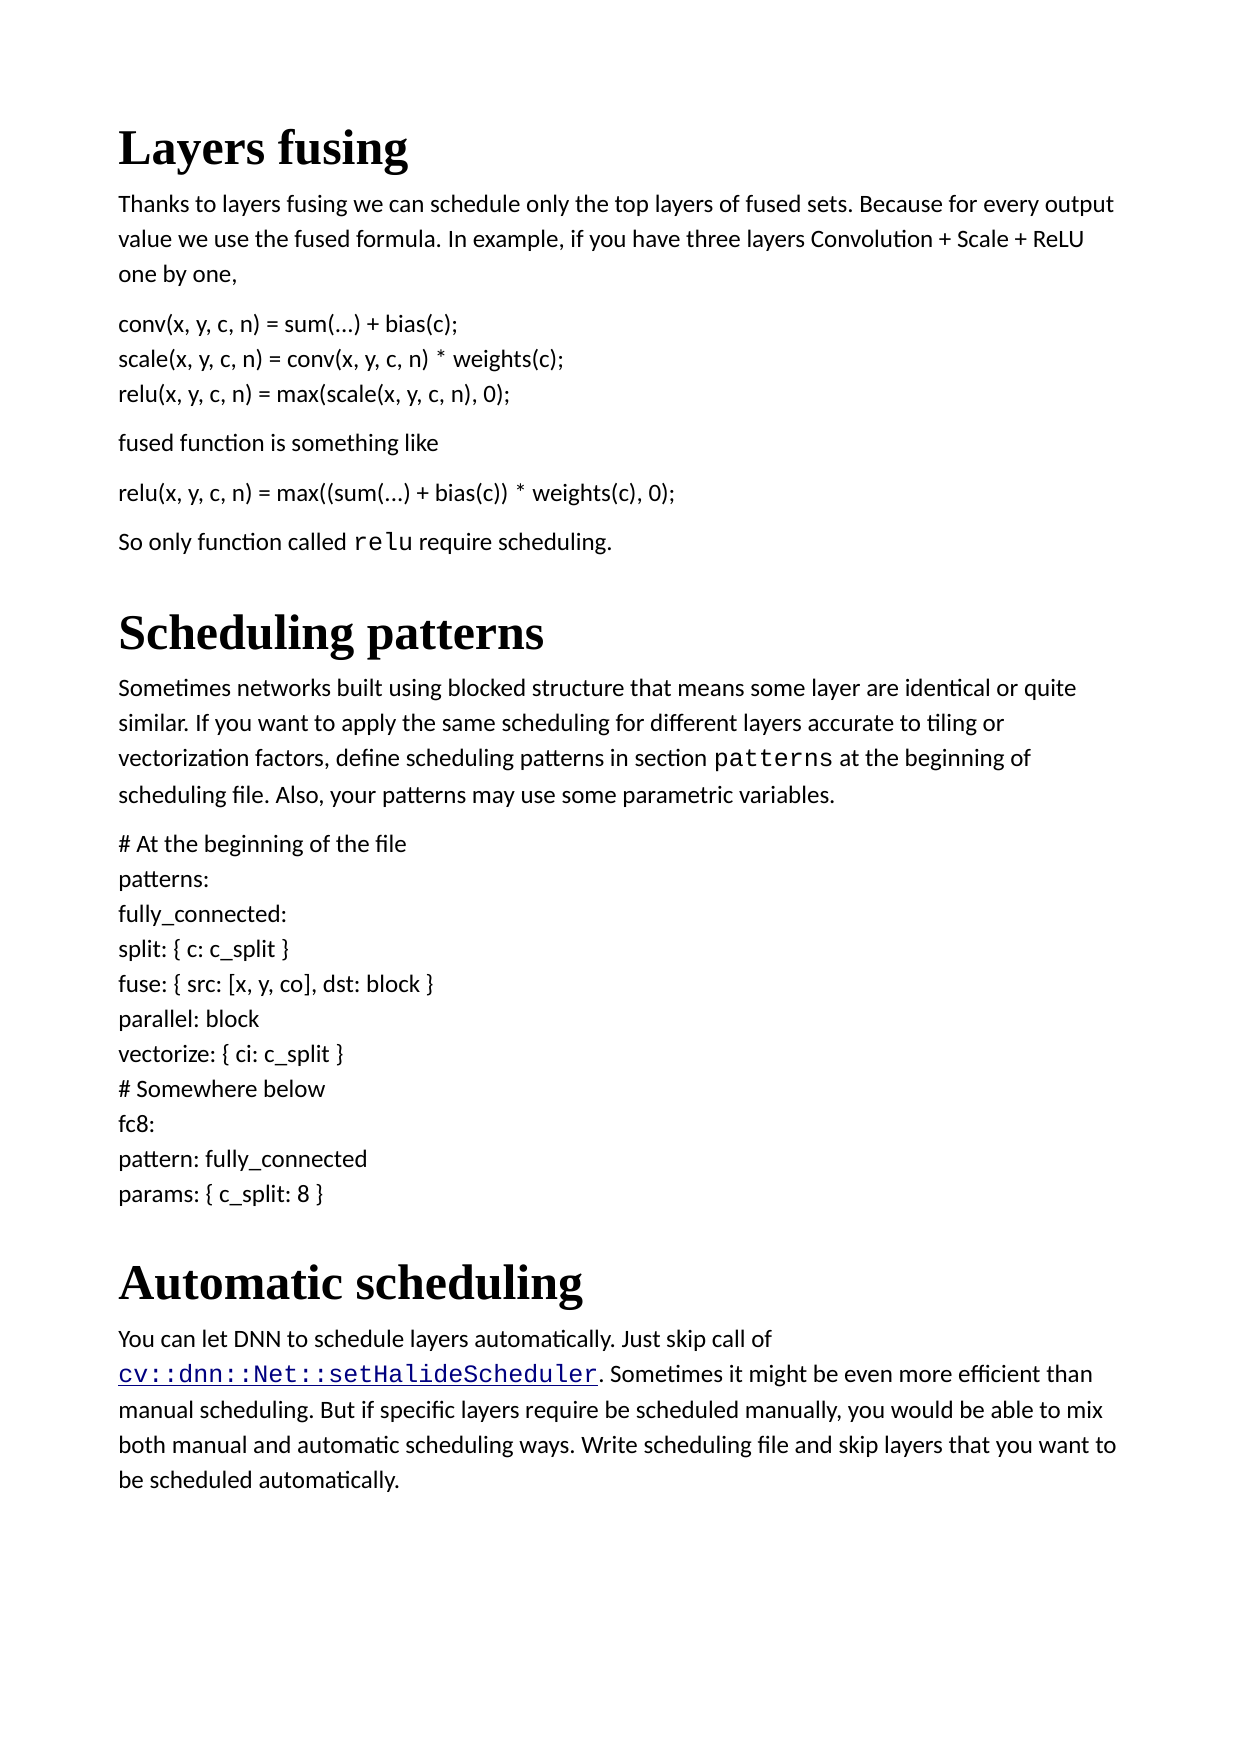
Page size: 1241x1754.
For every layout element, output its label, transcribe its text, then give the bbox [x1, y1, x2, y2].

text pattern: fully_connected [118, 1143, 1122, 1174]
text patterns: [118, 863, 1122, 894]
text scale(x, y, c, n) = conv(x, y, c, n) * weights(c); [118, 343, 1122, 373]
text fc8: [118, 1108, 1122, 1139]
text parallel: block [118, 1003, 1122, 1034]
text fuse: { src: [x, y, co], dst: block } [118, 968, 1122, 999]
text # Somewhere below [118, 1073, 1122, 1104]
subtitle Automatic scheduling [118, 1253, 1122, 1310]
text You can let DNN to schedule layers automatically. Just skip call of cv::dnn::Net::setHalideScheduler. Sometimes it might be even more efficient than manual scheduling. But if specific layers require be scheduled manually, you would be able to mix both manual and automatic scheduling ways. Write scheduling file and skip layers that you want to be scheduled automatically. [118, 1323, 1122, 1495]
subtitle Scheduling patterns [118, 602, 1122, 660]
text fused function is something like [118, 427, 1122, 458]
text So only function called relu require scheduling. [118, 526, 1122, 558]
subtitle Layers fusing [118, 118, 1122, 176]
text fully_connected: [118, 898, 1122, 929]
text params: { c_split: 8 } [118, 1178, 1122, 1209]
text split: { c: c_split } [118, 933, 1122, 964]
text conv(x, y, c, n) = sum(...) + bias(c); [118, 308, 1122, 338]
text Thanks to layers fusing we can schedule only the top layers of fused sets. Because for every output value we use the fused formula. In example, if you have three layers Convolution + Scale + ReLU one by one, [118, 188, 1122, 289]
text vectorize: { ci: c_split } [118, 1038, 1122, 1069]
text relu(x, y, c, n) = max((sum(...) + bias(c)) * weights(c), 0); [118, 477, 1122, 507]
text Sometimes networks built using blocked structure that means some layer are identical or quite similar. If you want to apply the same scheduling for different layers accurate to tiling or vectorization factors, define scheduling patterns in section patterns at the beginning of scheduling file. Also, your patterns may use some parametric variables. [118, 672, 1122, 809]
text # At the beginning of the file [118, 828, 1122, 859]
text relu(x, y, c, n) = max(scale(x, y, c, n), 0); [118, 378, 1122, 408]
